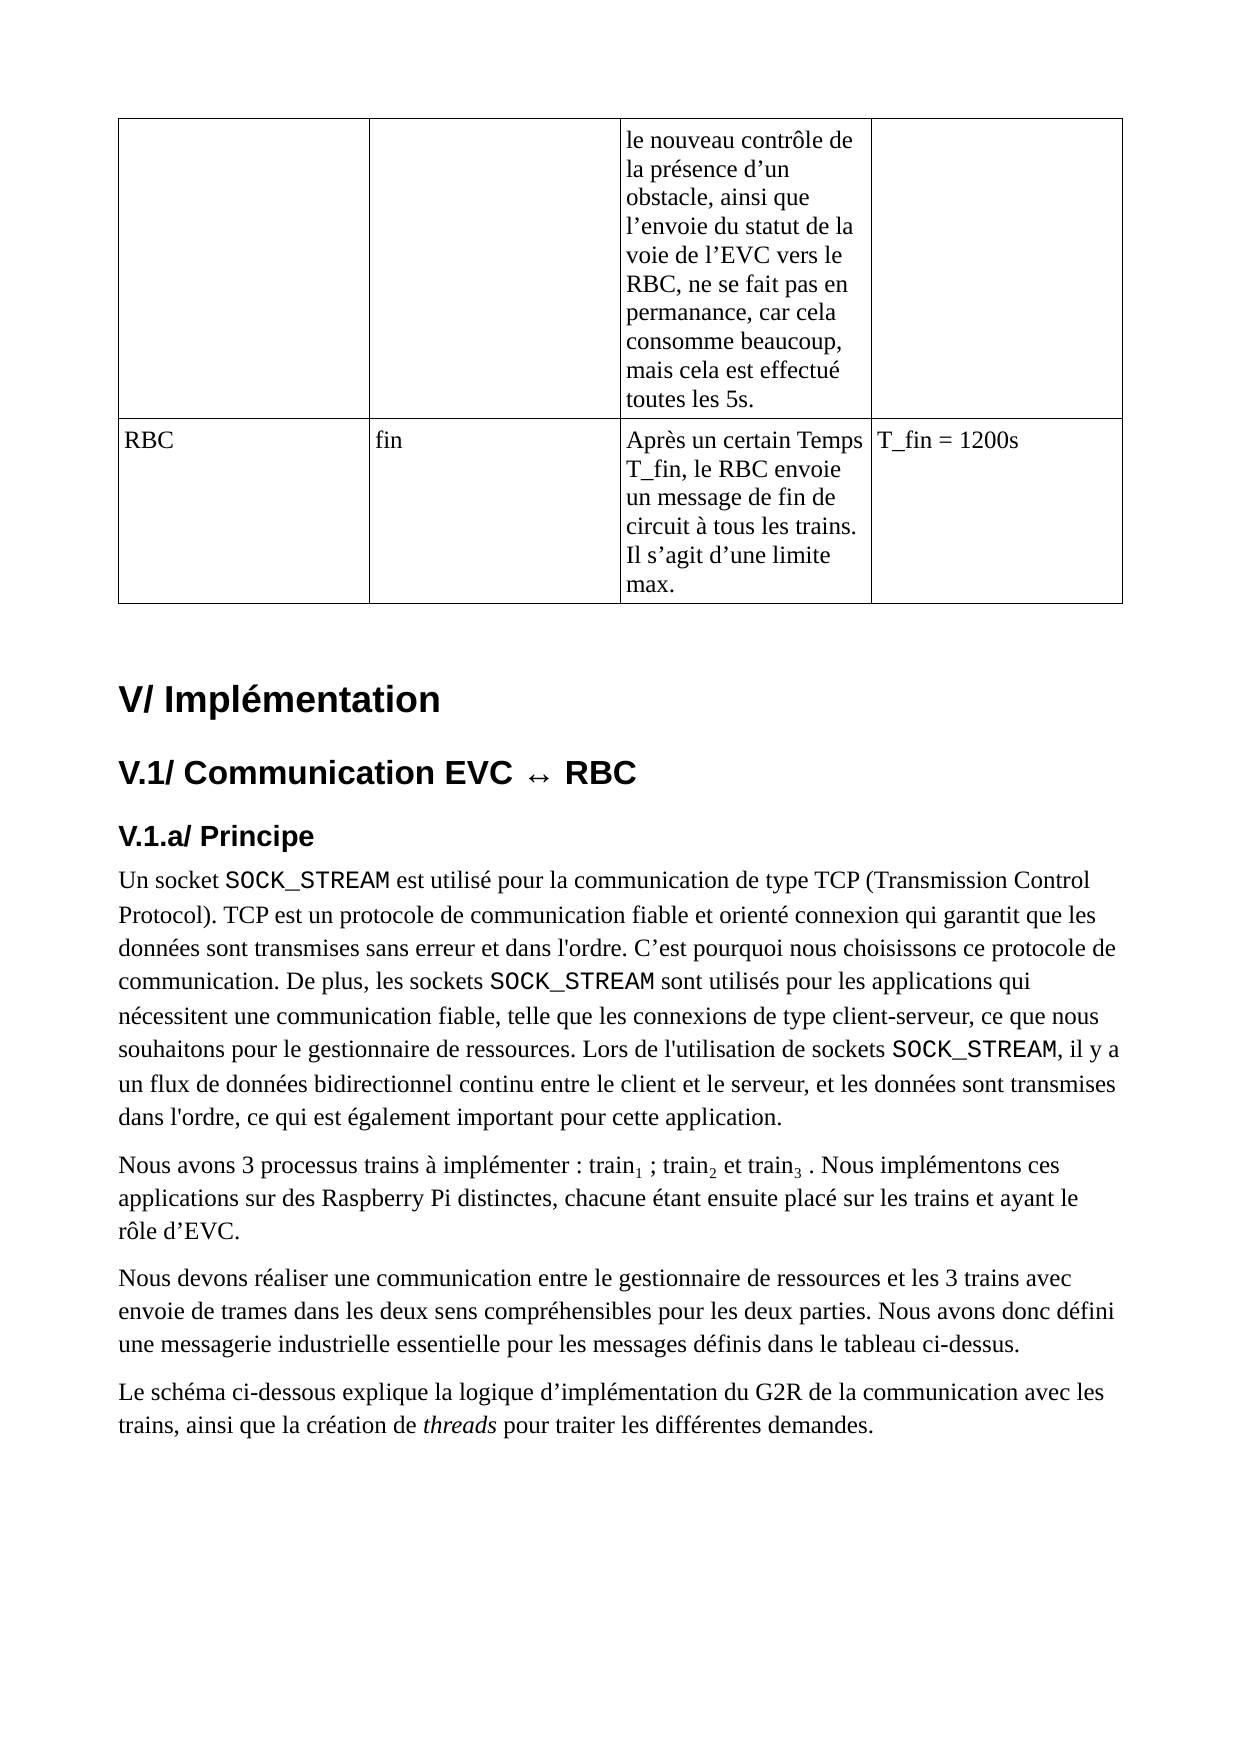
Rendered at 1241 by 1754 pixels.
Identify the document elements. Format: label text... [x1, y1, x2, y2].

text Le schéma ci-dessous explique la logique d’implémentation du G2R de la communication avec les trains, ainsi que la création de threads pour traiter les différentes demandes. [118, 1377, 1122, 1439]
subtitle V.1.a/ Principe [118, 819, 1122, 852]
table_cell [872, 119, 1122, 418]
table_cell [119, 119, 369, 418]
table_cell le nouveau contrôle de la présence d’un obstacle, ainsi que l’envoie du statut de la voie de l’EVC vers le RBC, ne se fait pas en permanance, car cela consomme beaucoup, mais cela est effectué toutes les 5s. [621, 119, 871, 418]
table_cell T_fin = 1200s [872, 419, 1122, 603]
table_cell fin [370, 419, 620, 603]
table_cell RBC [119, 419, 369, 603]
subtitle V/ Implémentation [118, 677, 1122, 720]
text Nous avons 3 processus trains à implémenter : train₁ ; train₂ et train₃ . Nous implémentons ces applications sur des Raspberry Pi distinctes, chacune étant ensuite placé sur les trains et ayant le rôle d’EVC. [118, 1150, 1122, 1244]
text Un socket SOCK_STREAM est utilisé pour la communication de type TCP (Transmission Control Protocol). TCP est un protocole de communication fiable et orienté connexion qui garantit que les données sont transmises sans erreur et dans l'ordre. C’est pourquoi nous choisissons ce protocole de communication. De plus, les sockets SOCK_STREAM sont utilisés pour les applications qui nécessitent une communication fiable, telle que les connexions de type client-serveur, ce que nous souhaitons pour le gestionnaire de ressources. Lors de l'utilisation de sockets SOCK_STREAM, il y a un flux de données bidirectionnel continu entre le client et le serveur, et les données sont transmises dans l'ordre, ce qui est également important pour cette application. [118, 865, 1122, 1131]
text Nous devons réaliser une communication entre le gestionnaire de ressources et les 3 trains avec envoie de trames dans les deux sens compréhensibles pour les deux parties. Nous avons donc défini une messagerie industrielle essentielle pour les messages définis dans le tableau ci-dessus. [118, 1263, 1122, 1358]
table_cell [370, 119, 620, 418]
subtitle V.1/ Communication EVC ↔ RBC [118, 753, 1122, 792]
table_cell Après un certain Temps T_fin, le RBC envoie un message de fin de circuit à tous les trains. Il s’agit d’une limite max. [621, 419, 871, 603]
